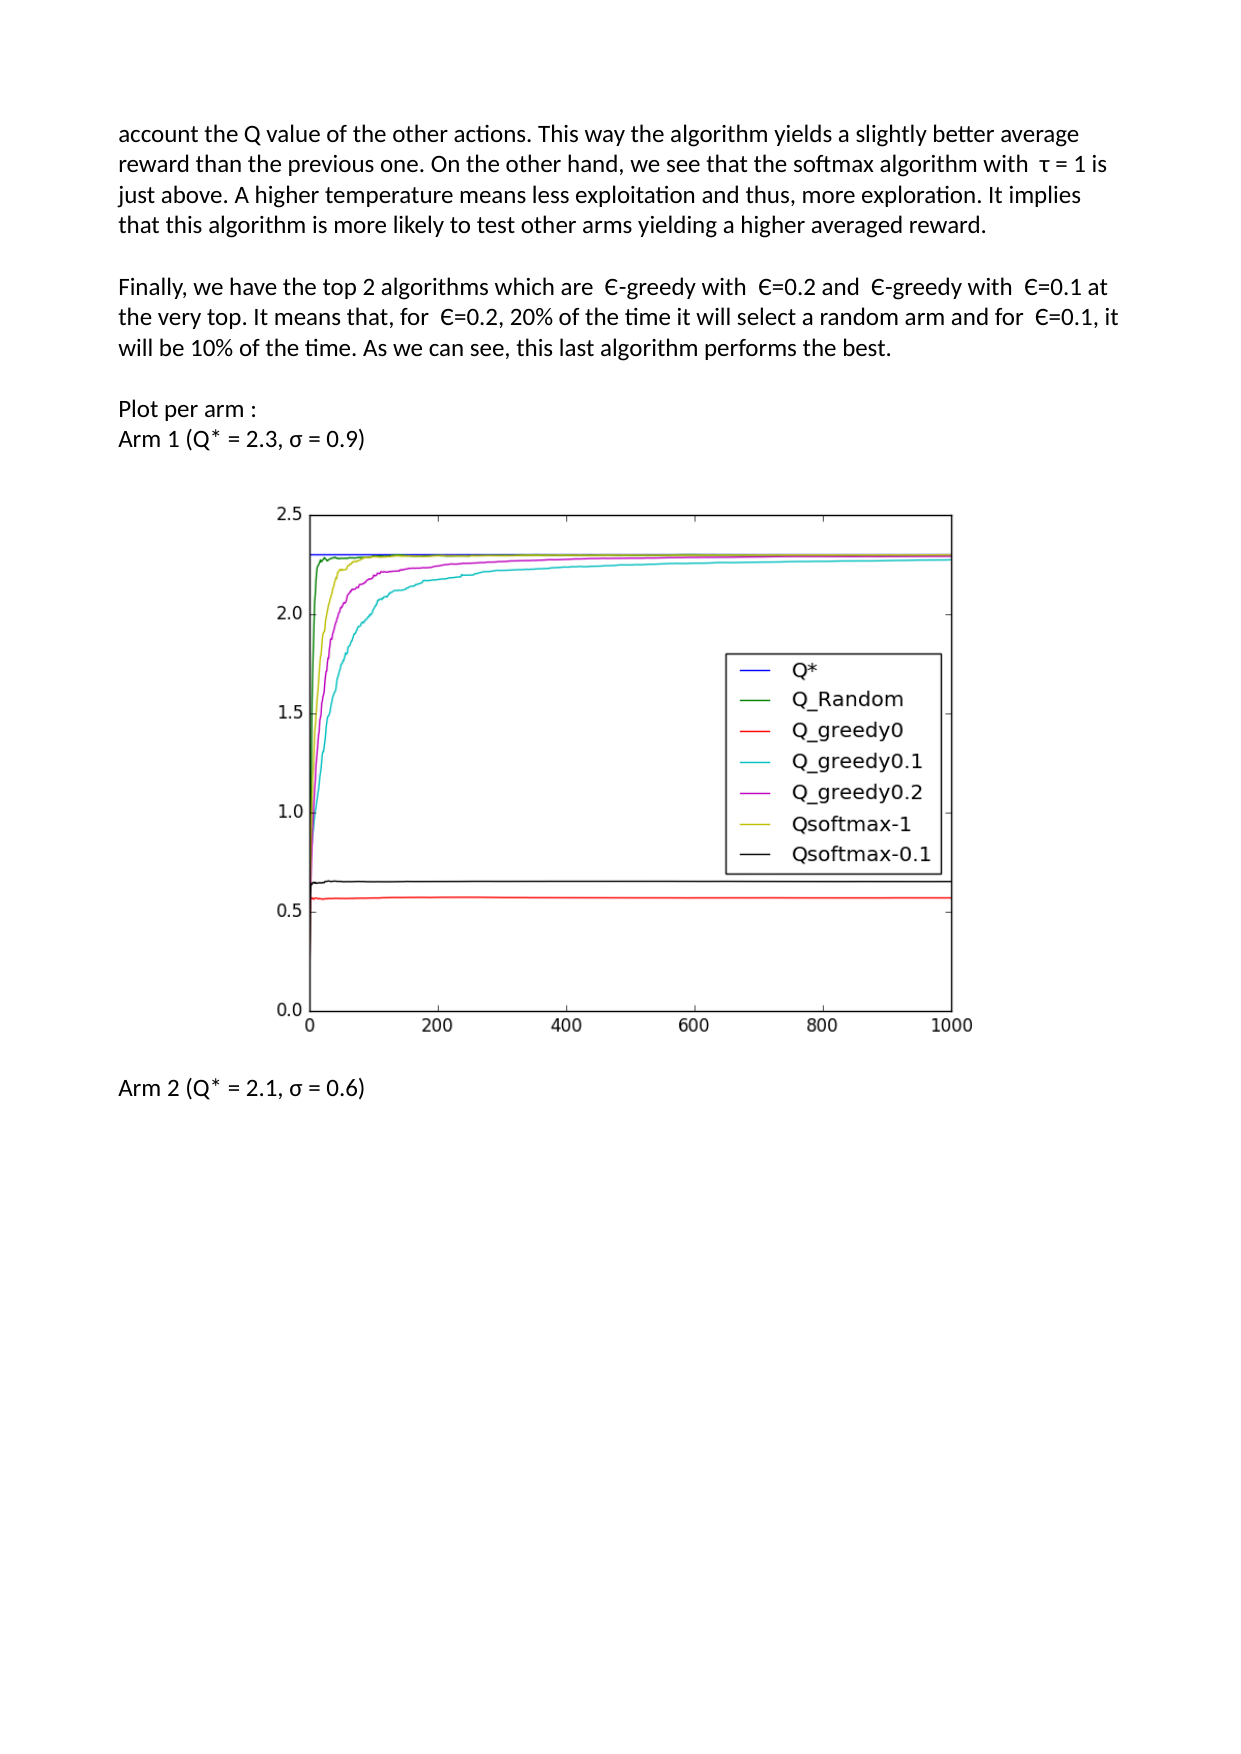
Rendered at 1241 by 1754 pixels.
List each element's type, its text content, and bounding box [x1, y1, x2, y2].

text Arm 1 (Q* = 2.3, σ = 0.9) [118, 423, 1122, 454]
text account the Q value of the other actions. This way the algorithm yields a slightly better average reward than the previous one. On the other hand, we see that the softmax algorithm with τ = 1 is just above. A higher temperature means less exploitation and thus, more exploration. It implies that this algorithm is more likely to test other arms yielding a higher averaged reward. [118, 118, 1122, 240]
text Finally, we have the top 2 algorithms which are Є-greedy with Є=0.2 and Є-greedy with Є=0.1 at the very top. It means that, for Є=0.2, 20% of the time it will select a random arm and for Є=0.1, it will be 10% of the time. As we can see, this last algorithm performs the best. [118, 271, 1122, 362]
text Arm 2 (Q* = 2.1, σ = 0.6) [118, 454, 1122, 1103]
picture [206, 453, 1034, 1073]
text Plot per arm : [118, 393, 1122, 423]
